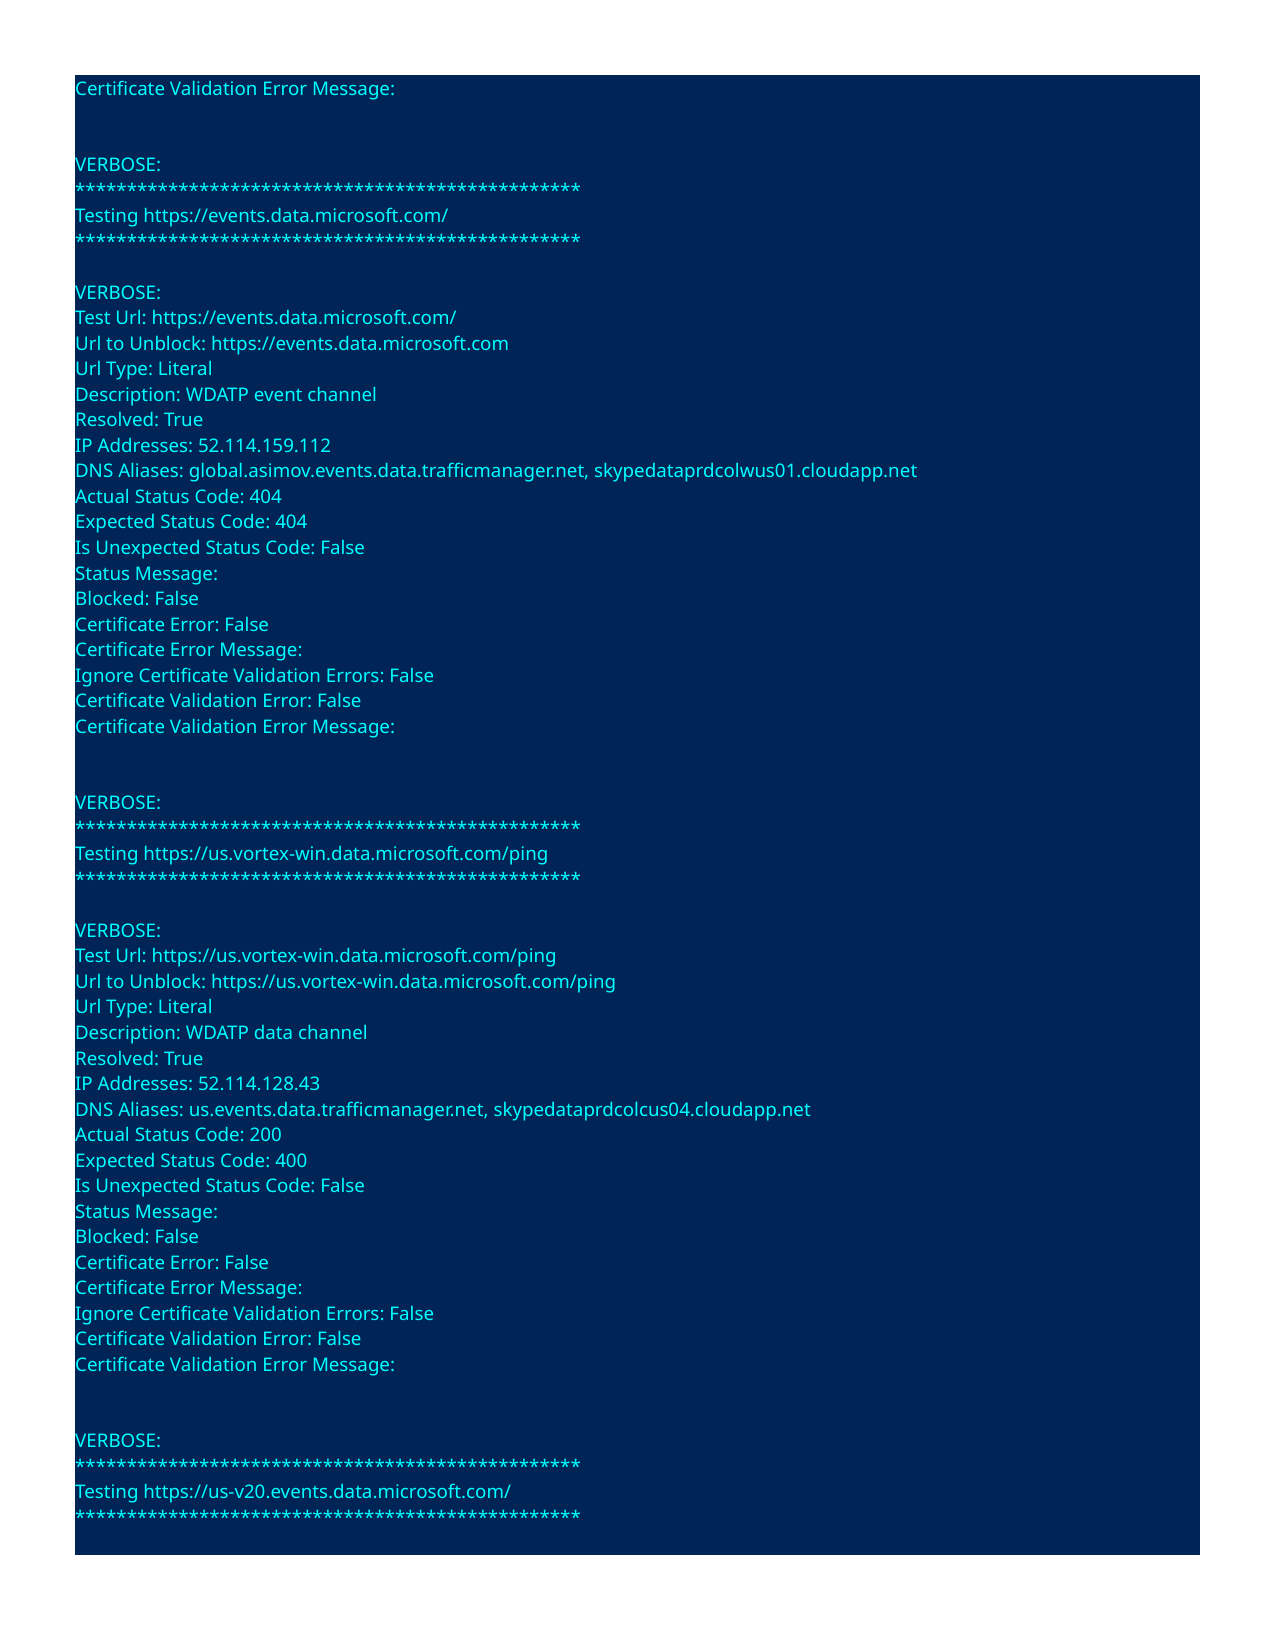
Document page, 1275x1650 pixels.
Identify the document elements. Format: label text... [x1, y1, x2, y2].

text Is Unexpected Status Code: False [75, 534, 1200, 560]
text Certificate Error Message: [75, 1274, 1200, 1300]
text Test Url: https://events.data.microsoft.com/ [75, 305, 1200, 330]
text Certificate Error Message: [75, 636, 1200, 662]
text IP Addresses: 52.114.159.112 [75, 432, 1200, 458]
text Status Message: [75, 1198, 1200, 1223]
text Is Unexpected Status Code: False [75, 1172, 1200, 1198]
text Test Url: https://us.vortex-win.data.microsoft.com/ping [75, 943, 1200, 968]
text Url Type: Literal [75, 356, 1200, 381]
text Url to Unblock: https://us.vortex-win.data.microsoft.com/ping [75, 968, 1200, 994]
text VERBOSE: [75, 152, 1200, 177]
text VERBOSE: [75, 917, 1200, 943]
text ************************************************* [75, 228, 1200, 254]
text IP Addresses: 52.114.128.43 [75, 1070, 1200, 1096]
text VERBOSE: [75, 279, 1200, 305]
text ************************************************* [75, 815, 1200, 841]
text ************************************************* [75, 1453, 1200, 1479]
text Certificate Validation Error: False [75, 687, 1200, 713]
text Blocked: False [75, 1223, 1200, 1249]
text ************************************************* [75, 1504, 1200, 1530]
text Actual Status Code: 404 [75, 483, 1200, 509]
text Url Type: Literal [75, 994, 1200, 1019]
text Expected Status Code: 400 [75, 1147, 1200, 1172]
text Certificate Validation Error: False [75, 1326, 1200, 1351]
text Status Message: [75, 560, 1200, 585]
text Testing https://us.vortex-win.data.microsoft.com/ping [75, 841, 1200, 866]
text Testing https://events.data.microsoft.com/ [75, 203, 1200, 228]
text Ignore Certificate Validation Errors: False [75, 1300, 1200, 1326]
text Certificate Validation Error Message: [75, 75, 1200, 101]
text DNS Aliases: us.events.data.trafficmanager.net, skypedataprdcolcus04.cloudapp.net [75, 1096, 1200, 1121]
text Certificate Validation Error Message: [75, 713, 1200, 738]
text Certificate Error: False [75, 611, 1200, 636]
text Description: WDATP event channel [75, 381, 1200, 407]
text ************************************************* [75, 177, 1200, 203]
text DNS Aliases: global.asimov.events.data.trafficmanager.net, skypedataprdcolwus01.cloudapp.net [75, 458, 1200, 483]
text VERBOSE: [75, 1428, 1200, 1453]
text Ignore Certificate Validation Errors: False [75, 662, 1200, 687]
text Actual Status Code: 200 [75, 1121, 1200, 1147]
text Resolved: True [75, 407, 1200, 432]
text Description: WDATP data channel [75, 1019, 1200, 1045]
text ************************************************* [75, 866, 1200, 892]
text Resolved: True [75, 1045, 1200, 1070]
text Url to Unblock: https://events.data.microsoft.com [75, 330, 1200, 356]
text Expected Status Code: 404 [75, 509, 1200, 534]
text Blocked: False [75, 585, 1200, 611]
text VERBOSE: [75, 789, 1200, 815]
text Certificate Error: False [75, 1249, 1200, 1274]
text Testing https://us-v20.events.data.microsoft.com/ [75, 1479, 1200, 1504]
text Certificate Validation Error Message: [75, 1351, 1200, 1377]
